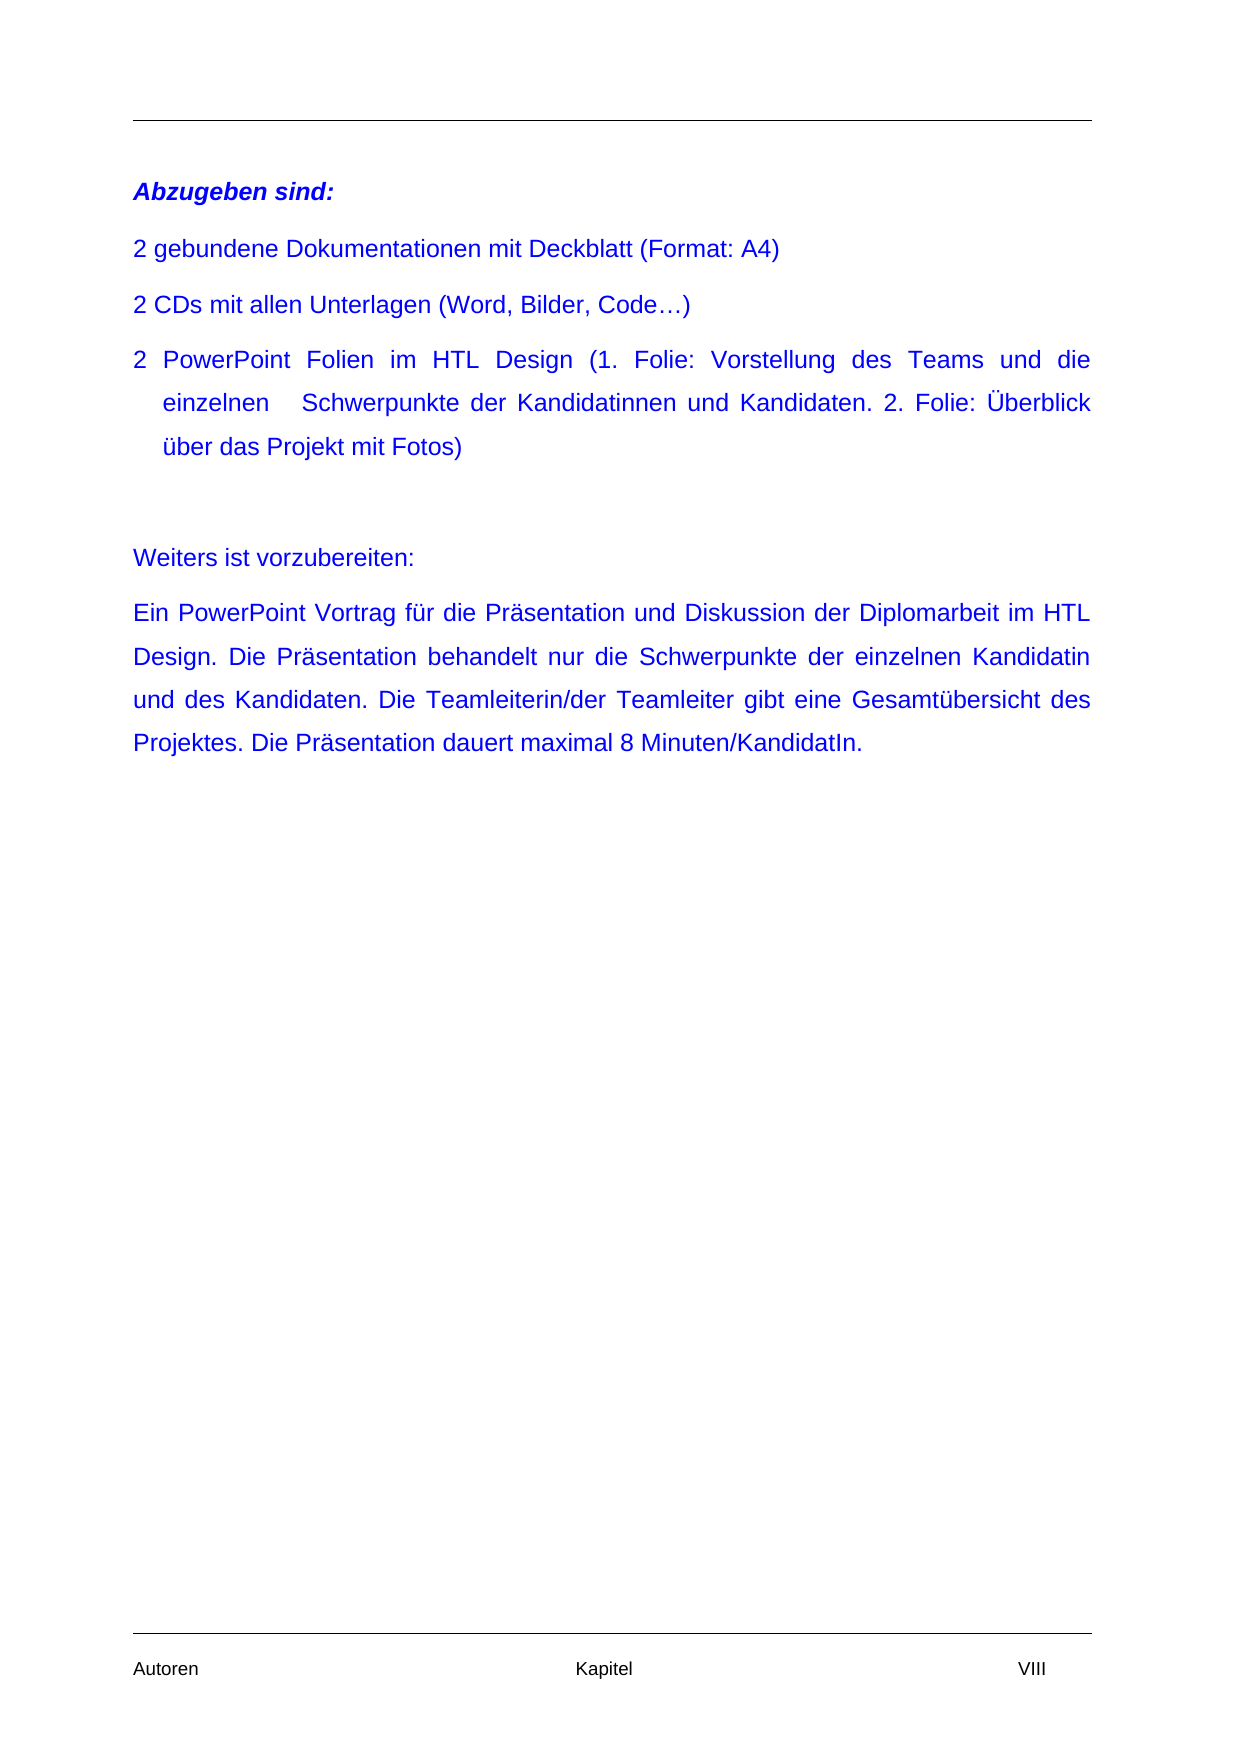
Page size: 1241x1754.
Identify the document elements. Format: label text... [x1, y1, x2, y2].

text Abzugeben sind: [133, 176, 1092, 205]
text Weiters ist vorzubereiten: [133, 543, 1092, 571]
text 2 PowerPoint Folien im HTL Design (1. Folie: Vorstellung des Teams und die einzelnen Schwerpunkte der Kandidatinnen und Kandidaten. 2. Folie: Überblick über das Projekt mit Fotos) [133, 345, 1092, 460]
text Ein PowerPoint Vortrag für die Präsentation und Diskussion der Diplomarbeit im HTL Design. Die Präsentation behandelt nur die Schwerpunkte der einzelnen Kandidatin und des Kandidaten. Die Teamleiterin/der Teamleiter gibt eine Gesamtübersicht des Projektes. Die Präsentation dauert maximal 8 Minuten/KandidatIn. [133, 598, 1092, 756]
text 2 CDs mit allen Unterlagen (Word, Bilder, Code…) [133, 289, 1092, 318]
text 2 gebundene Dokumentationen mit Deckblatt (Format: A4) [133, 234, 1092, 263]
